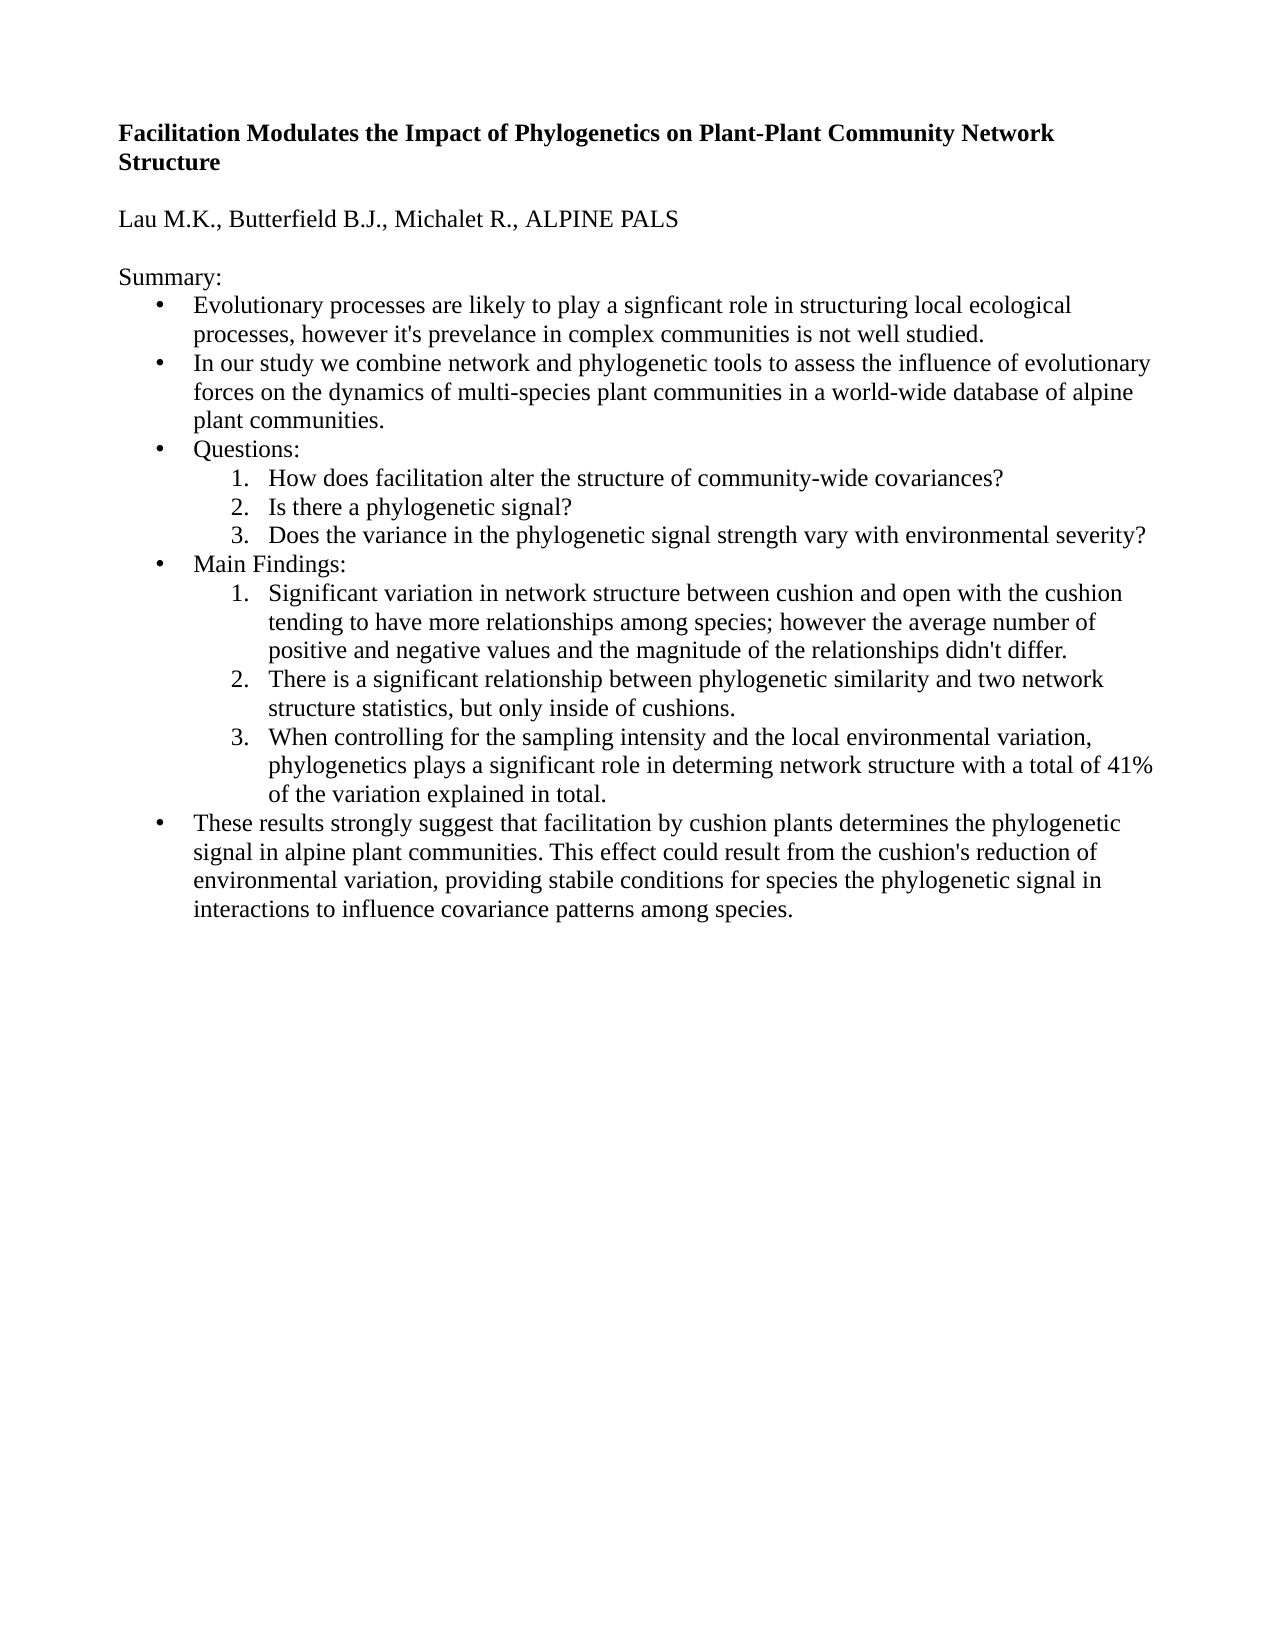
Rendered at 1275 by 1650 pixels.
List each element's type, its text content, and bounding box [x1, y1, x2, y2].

list Significant variation in network structure between cushion and open with the cushion tending to have more relationships among species; however the average number of positive and negative values and the magnitude of the relationships didn't differ. [231, 578, 1157, 664]
list Does the variance in the phylogenetic signal strength vary with environmental severity? [231, 521, 1157, 549]
list Evolutionary processes are likely to play a signficant role in structuring local ecological processes, however it's prevelance in complex communities is not well studied. [156, 291, 1157, 348]
list Questions: [156, 434, 1157, 463]
list In our study we combine network and phylogenetic tools to assess the influence of evolutionary forces on the dynamics of multi-species plant communities in a world-wide database of alpine plant communities. [156, 348, 1157, 434]
list When controlling for the sampling intensity and the local environmental variation, phylogenetics plays a significant role in determing network structure with a total of 41% of the variation explained in total. [231, 722, 1157, 808]
list There is a significant relationship between phylogenetic similarity and two network structure statistics, but only inside of cushions. [231, 664, 1157, 722]
list These results strongly suggest that facilitation by cushion plants determines the phylogenetic signal in alpine plant communities. This effect could result from the cushion's reduction of environmental variation, providing stabile conditions for species the phylogenetic signal in interactions to influence covariance patterns among species. [156, 808, 1157, 923]
text Lau M.K., Butterfield B.J., Michalet R., ALPINE PALS [118, 204, 1157, 233]
text Facilitation Modulates the Impact of Phylogenetics on Plant-Plant Community Network Structure [118, 118, 1157, 176]
list How does facilitation alter the structure of community-wide covariances? [231, 463, 1157, 492]
list Main Findings: [156, 549, 1157, 578]
text Summary: [118, 262, 1157, 291]
list Is there a phylogenetic signal? [231, 492, 1157, 521]
